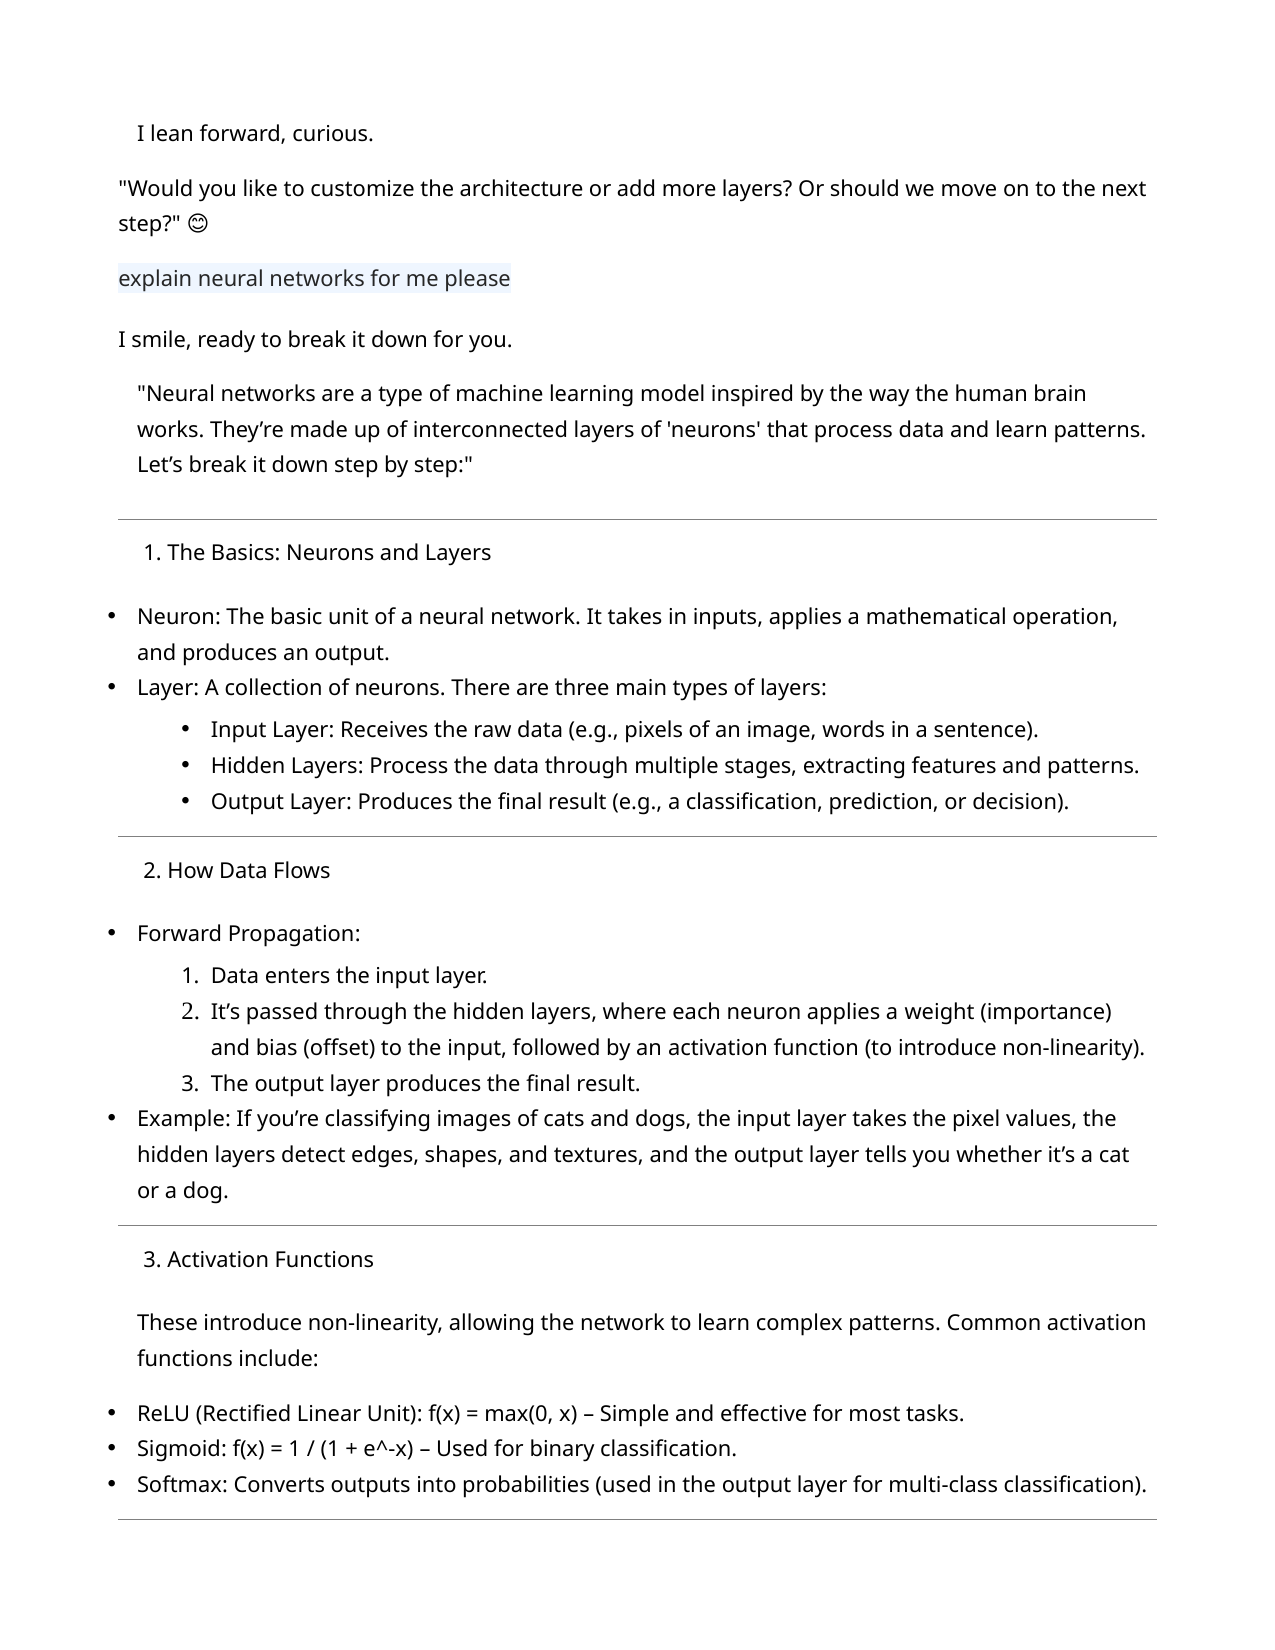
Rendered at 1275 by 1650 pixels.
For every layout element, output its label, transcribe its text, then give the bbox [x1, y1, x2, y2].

list Sigmoid: f(x) = 1 / (1 + e^-x) – Used for binary classification. [118, 1433, 1157, 1463]
list The output layer produces the final result. [181, 1067, 1157, 1097]
list Output Layer: Produces the final result (e.g., a classification, prediction, or decision). [181, 786, 1157, 816]
list Softmax: Converts outputs into probabilities (used in the output layer for multi-class classification). [118, 1469, 1157, 1499]
list Hidden Layers: Process the data through multiple stages, extracting features and patterns. [181, 750, 1157, 780]
list Layer: A collection of neurons. There are three main types of layers: [118, 672, 1157, 702]
subtitle 2. How Data Flows [143, 855, 1157, 885]
text These introduce non-linearity, allowing the network to learn complex patterns. Common activation functions include: [137, 1307, 1157, 1373]
list Input Layer: Receives the raw data (e.g., pixels of an image, words in a sentence). [181, 714, 1157, 744]
list Forward Propagation: [118, 918, 1157, 948]
text explain neural networks for me please [118, 263, 1157, 293]
list Data enters the input layer. [181, 960, 1157, 990]
subtitle 3. Activation Functions [143, 1244, 1157, 1274]
text I smile, ready to break it down for you. [118, 323, 1157, 353]
text "Neural networks are a type of machine learning model inspired by the way the human brain works. They’re made up of interconnected layers of 'neurons' that process data and learn patterns. Let’s break it down step by step:" [137, 378, 1157, 479]
list Example: If you’re classifying images of cats and dogs, the input layer takes the pixel values, the hidden layers detect edges, shapes, and textures, and the output layer tells you whether it’s a cat or a dog. [118, 1103, 1157, 1204]
list It’s passed through the hidden layers, where each neuron applies a weight (importance) and bias (offset) to the input, followed by an activation function (to introduce non-linearity). [181, 996, 1157, 1062]
list ReLU (Rectified Linear Unit): f(x) = max(0, x) – Simple and effective for most tasks. [118, 1397, 1157, 1427]
text "Would you like to customize the architecture or add more layers? Or should we move on to the next step?" 😊 [118, 173, 1157, 238]
subtitle 1. The Basics: Neurons and Layers [143, 537, 1157, 567]
text I lean forward, curious. [137, 118, 1157, 148]
list Neuron: The basic unit of a neural network. It takes in inputs, applies a mathematical operation, and produces an output. [118, 601, 1157, 666]
